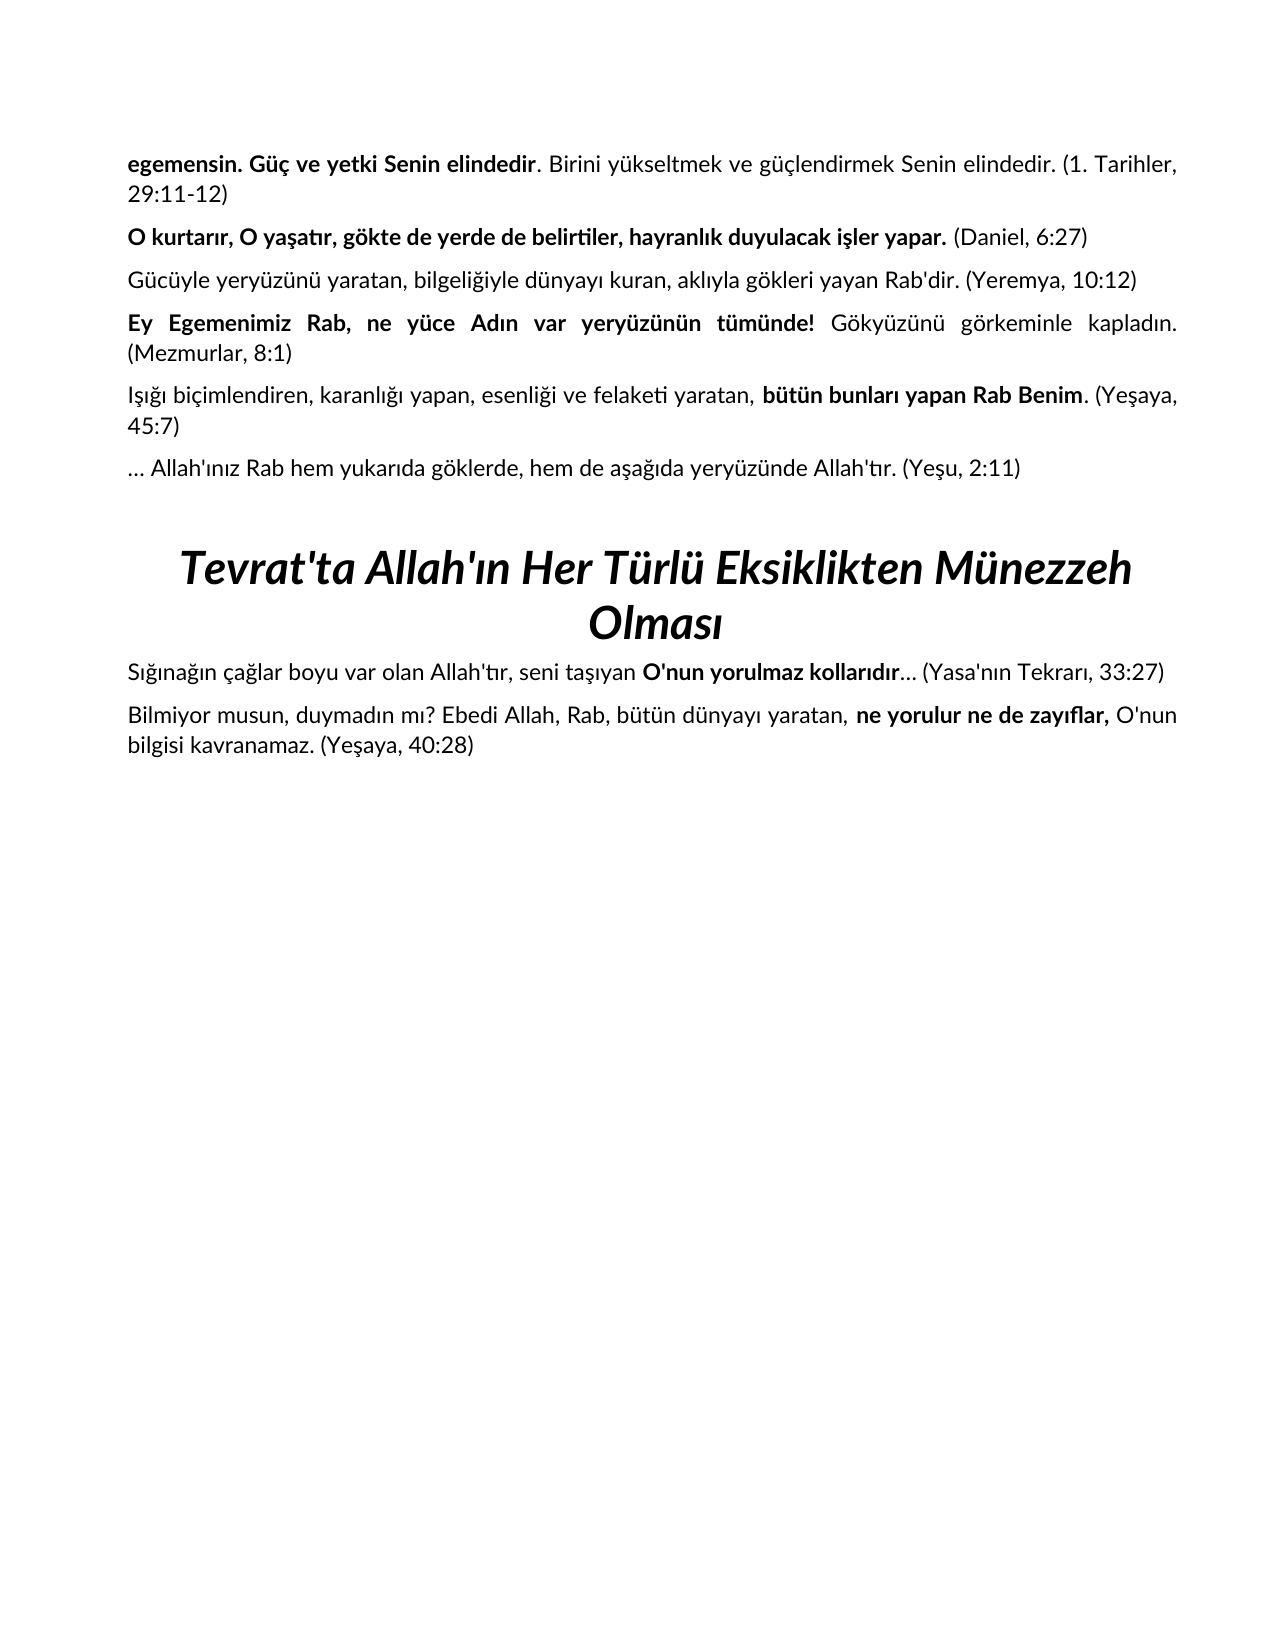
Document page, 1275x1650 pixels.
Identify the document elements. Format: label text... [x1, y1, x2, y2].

text O kurtarır, O yaşatır, gökte de yerde de belirtiler, hayranlık duyulacak işler yapar. (Daniel, 6:27) [127, 223, 1177, 250]
text Işığı biçimlendiren, karanlığı yapan, esenliği ve felaketi yaratan, bütün bunları yapan Rab Benim. (Yeşaya, 45:7) [127, 381, 1177, 439]
text Ey Egemenimiz Rab, ne yüce Adın var yeryüzünün tümünde! Gökyüzünü görkeminle kapladın. (Mezmurlar, 8:1) [127, 308, 1177, 366]
subtitle Tevrat'ta Allah'ın Her Türlü Eksiklikten Münezzeh Olması [112, 539, 1200, 649]
text Bilmiyor musun, duymadın mı? Ebedi Allah, Rab, bütün dünyayı yaratan, ne yorulur ne de zayıflar, O'nun bilgisi kavranamaz. (Yeşaya, 40:28) [127, 701, 1177, 758]
text egemensin. Güç ve yetki Senin elindedir. Birini yükseltmek ve güçlendirmek Senin elindedir. (1. Tarihler, 29:11-12) [127, 150, 1177, 208]
text Sığınağın çağlar boyu var olan Allah'tır, seni taşıyan O'nun yorulmaz kollarıdır… (Yasa'nın Tekrarı, 33:27) [127, 658, 1177, 685]
text … Allah'ınız Rab hem yukarıda göklerde, hem de aşağıda yeryüzünde Allah'tır. (Yeşu, 2:11) [127, 454, 1177, 482]
text Gücüyle yeryüzünü yaratan, bilgeliğiyle dünyayı kuran, aklıyla gökleri yayan Rab'dir. (Yeremya, 10:12) [127, 266, 1177, 293]
